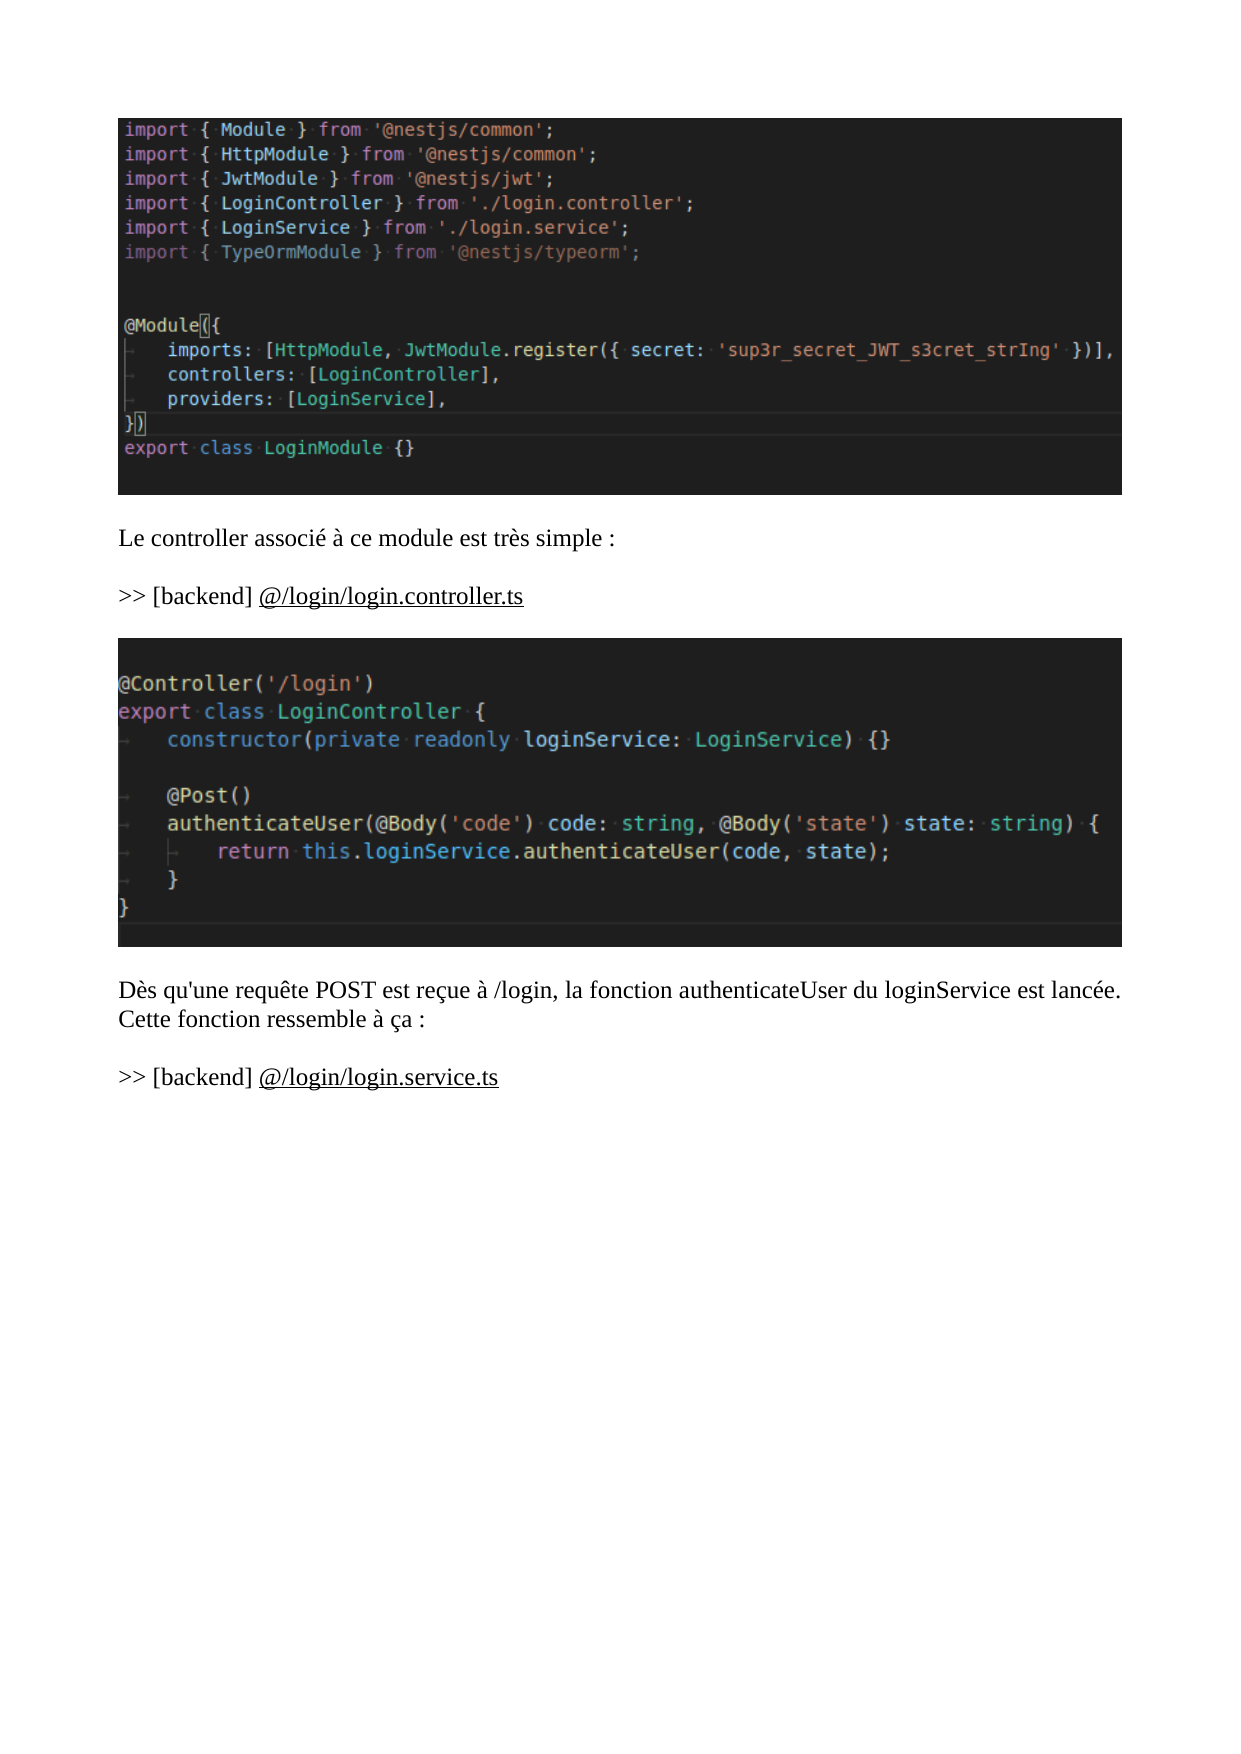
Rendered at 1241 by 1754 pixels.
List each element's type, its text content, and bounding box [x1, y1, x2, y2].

text >> [backend] @/login/login.service.ts [118, 1062, 1122, 1091]
text Dès qu'une requête POST est reçue à /login, la fonction authenticateUser du loginService est lancée. Cette fonction ressemble à ça : [118, 976, 1122, 1033]
text Le controller associé à ce module est très simple : [118, 523, 1122, 552]
text >> [backend] @/login/login.controller.ts [118, 581, 1122, 610]
